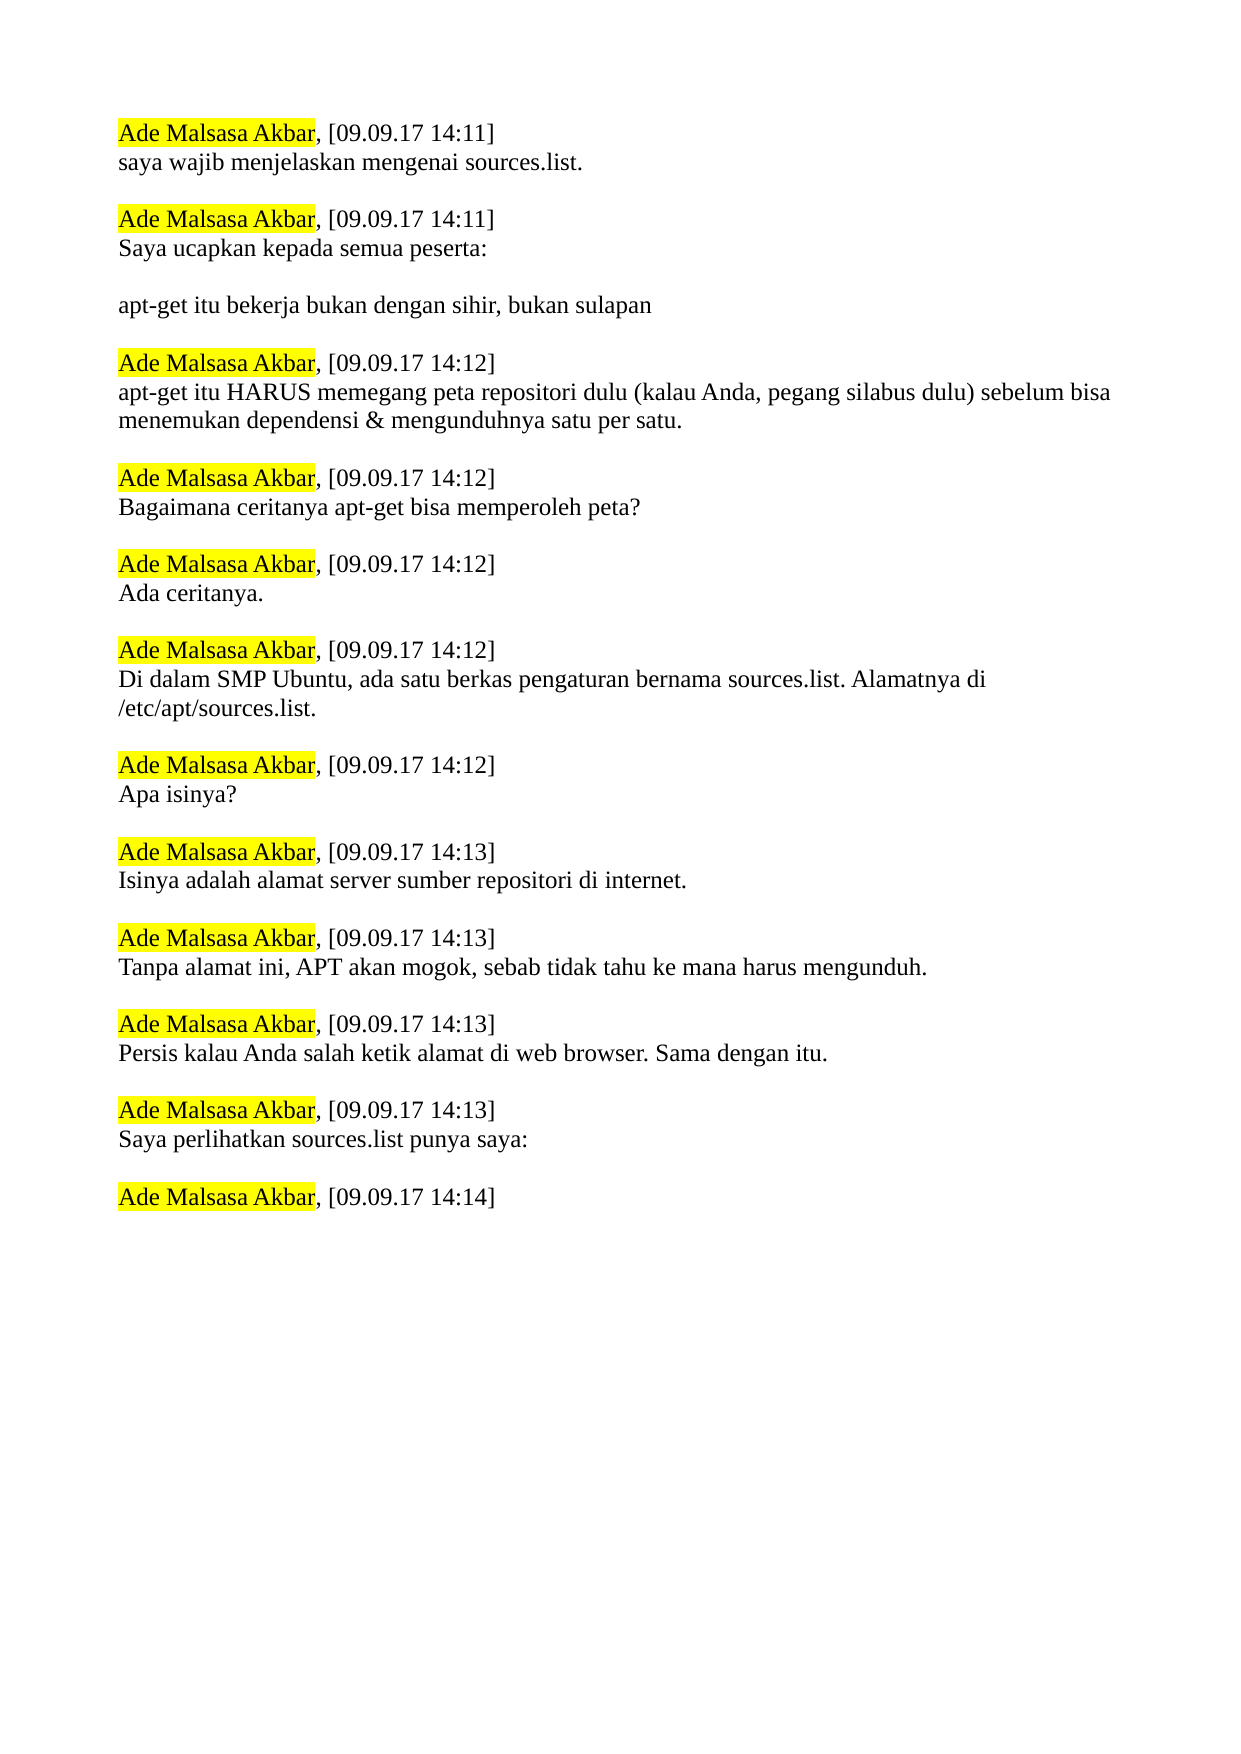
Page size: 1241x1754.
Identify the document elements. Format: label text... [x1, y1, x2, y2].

text Ade Malsasa Akbar, [09.09.17 14:12] [118, 636, 1122, 664]
text Ade Malsasa Akbar, [09.09.17 14:12] [118, 549, 1122, 578]
text Ade Malsasa Akbar, [09.09.17 14:13] [118, 1009, 1122, 1038]
text Saya ucapkan kepada semua peserta: [118, 233, 1122, 262]
text Ade Malsasa Akbar, [09.09.17 14:12] [118, 463, 1122, 492]
text Persis kalau Anda salah ketik alamat di web browser. Sama dengan itu. [118, 1038, 1122, 1067]
text Ade Malsasa Akbar, [09.09.17 14:13] [118, 923, 1122, 952]
text Ade Malsasa Akbar, [09.09.17 14:11] [118, 204, 1122, 233]
text apt-get itu HARUS memegang peta repositori dulu (kalau Anda, pegang silabus dulu) sebelum bisa menemukan dependensi & mengunduhnya satu per satu. [118, 377, 1122, 434]
text Ade Malsasa Akbar, [09.09.17 14:13] [118, 1096, 1122, 1124]
text Ade Malsasa Akbar, [09.09.17 14:12] [118, 751, 1122, 779]
text Ade Malsasa Akbar, [09.09.17 14:11] [118, 118, 1122, 147]
text apt-get itu bekerja bukan dengan sihir, bukan sulapan [118, 291, 1122, 319]
text Di dalam SMP Ubuntu, ada satu berkas pengaturan bernama sources.list. Alamatnya di /etc/apt/sources.list. [118, 664, 1122, 722]
text Bagaimana ceritanya apt-get bisa memperoleh peta? [118, 492, 1122, 521]
text Tanpa alamat ini, APT akan mogok, sebab tidak tahu ke mana harus mengunduh. [118, 952, 1122, 981]
text Ade Malsasa Akbar, [09.09.17 14:12] [118, 348, 1122, 377]
text Ada ceritanya. [118, 578, 1122, 607]
text Isinya adalah alamat server sumber repositori di internet. [118, 866, 1122, 894]
text Ade Malsasa Akbar, [09.09.17 14:13] [118, 837, 1122, 866]
text Ade Malsasa Akbar, [09.09.17 14:14] [118, 1182, 1122, 1211]
text Apa isinya? [118, 779, 1122, 808]
text saya wajib menjelaskan mengenai sources.list. [118, 147, 1122, 176]
text Saya perlihatkan sources.list punya saya: [118, 1124, 1122, 1153]
